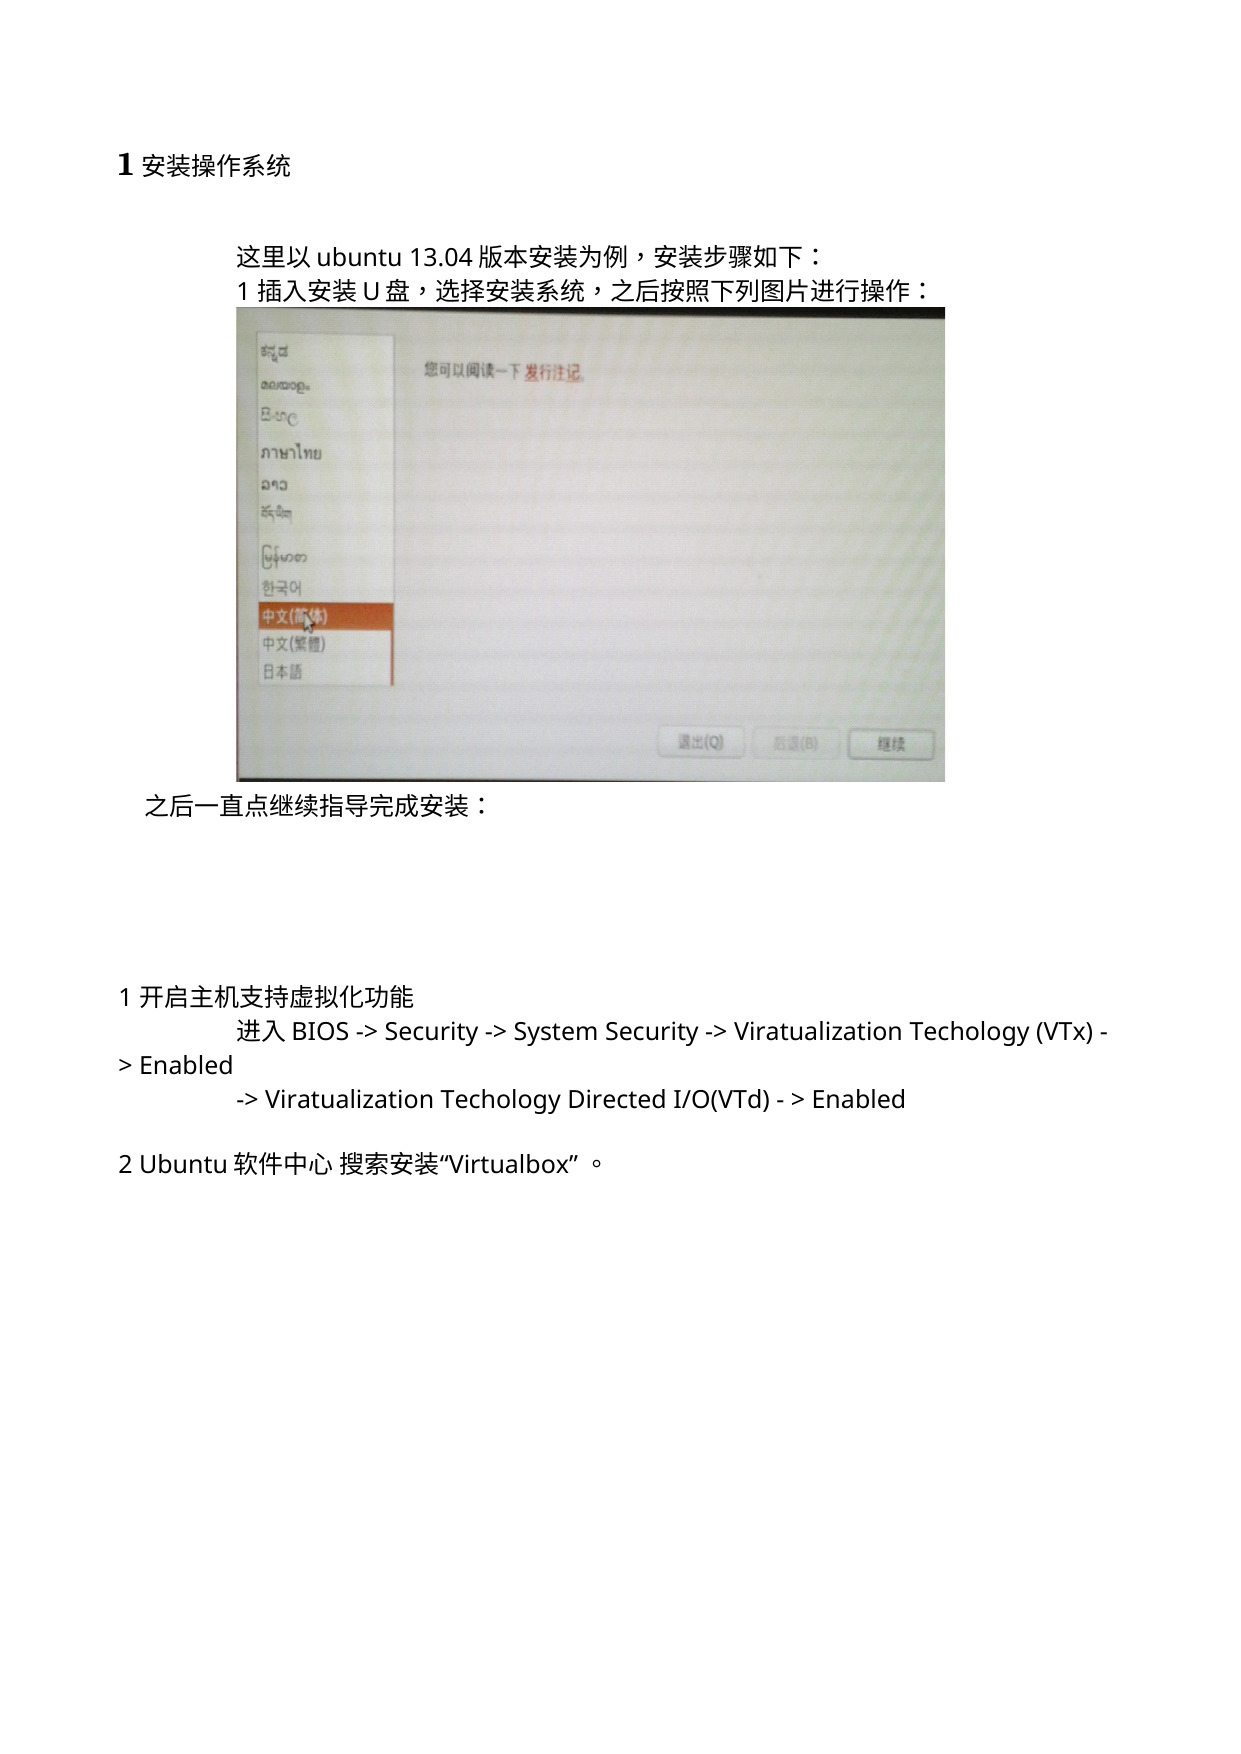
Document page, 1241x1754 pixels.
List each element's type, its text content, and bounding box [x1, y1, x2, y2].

text 1 开启主机支持虚拟化功能 [118, 979, 1122, 1013]
text 2 Ubuntu软件中心 搜索安装“Virtualbox” 。 [118, 1147, 1122, 1181]
text 之后一直点继续指导完成安装： [118, 789, 1122, 823]
text 1 安装操作系统 [118, 145, 1122, 183]
text 1 插入安装U盘，选择安装系统，之后按照下列图片进行操作： [118, 273, 1122, 307]
text -> Viratualization Techology Directed I/O(VTd) - > Enabled [118, 1081, 1122, 1115]
text 进入BIOS -> Security -> System Security -> Viratualization Techology (VTx) - > Enabled [118, 1013, 1122, 1081]
text 这里以ubuntu 13.04版本安装为例，安装步骤如下： [118, 239, 1122, 273]
